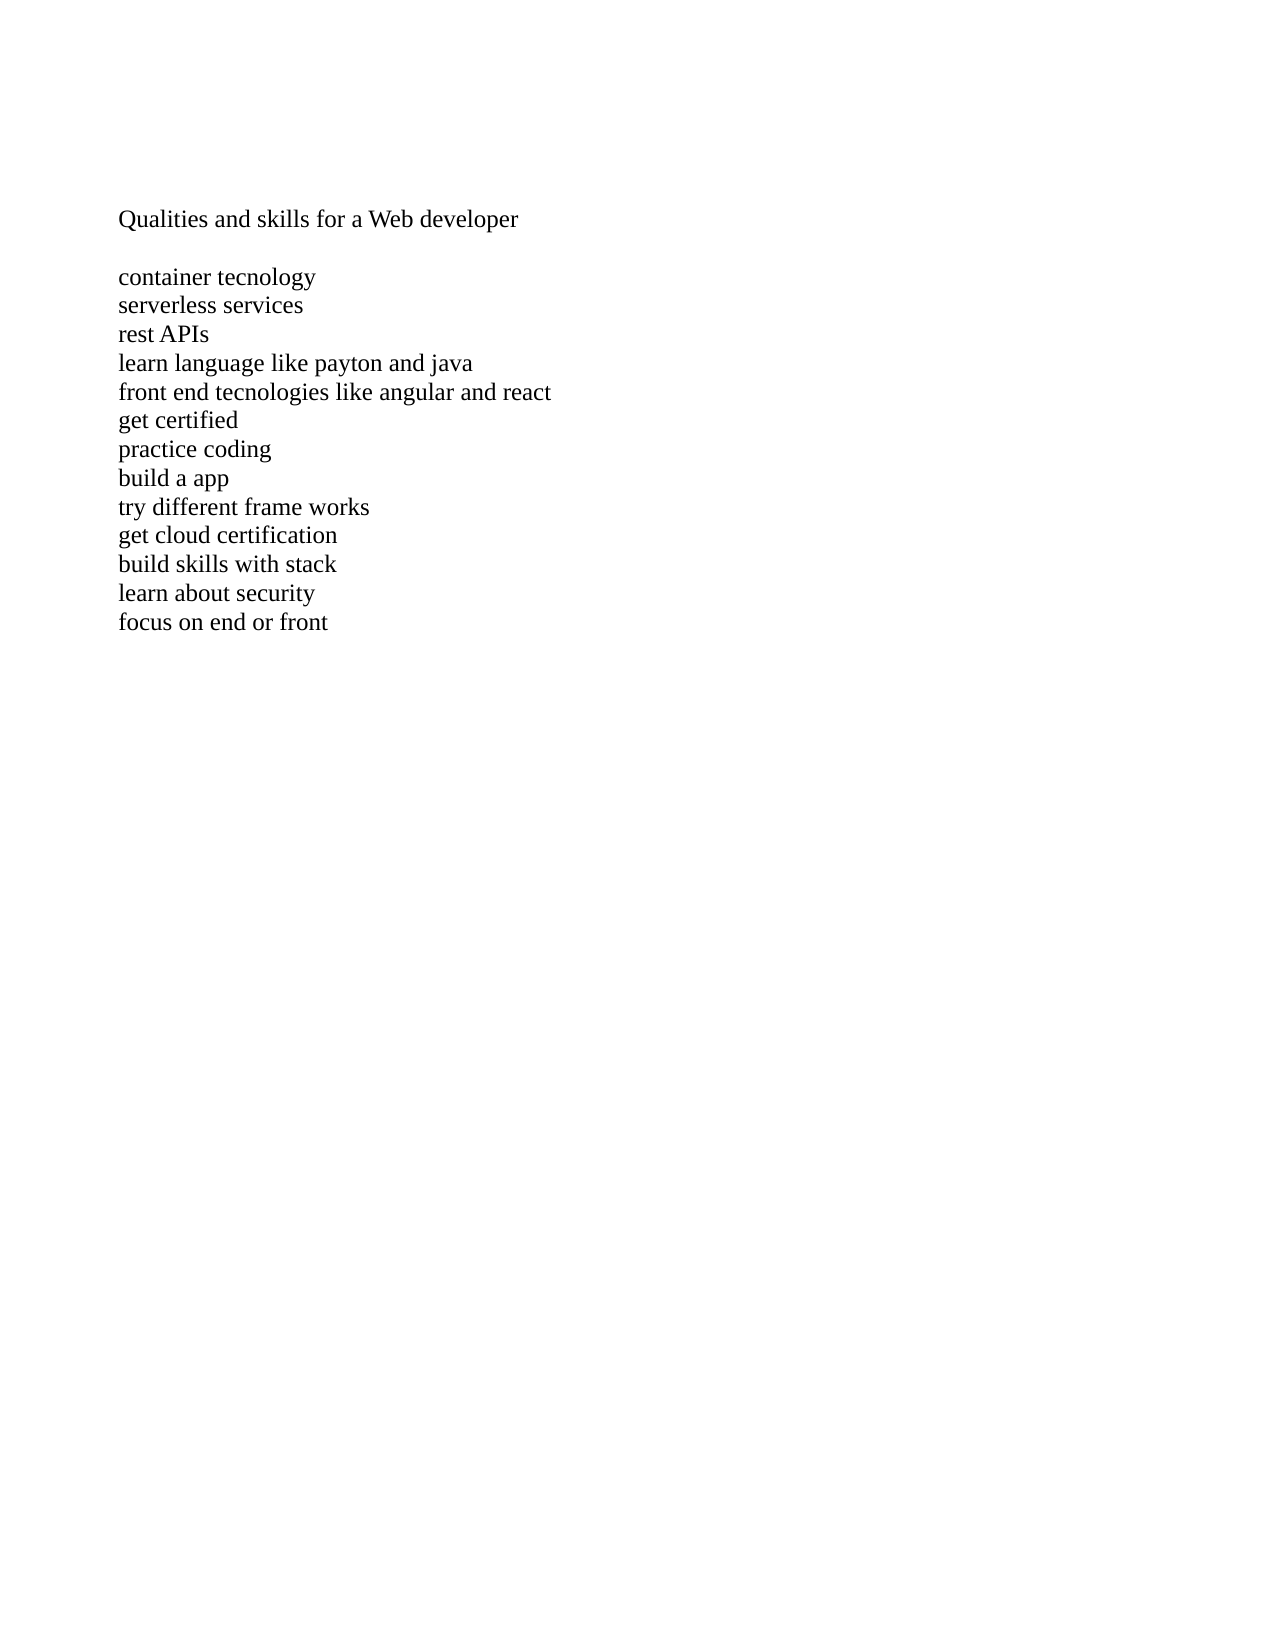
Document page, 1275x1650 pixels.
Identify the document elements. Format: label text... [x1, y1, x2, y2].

text learn language like payton and java [118, 348, 1157, 377]
text Qualities and skills for a Web developer [118, 204, 1157, 233]
text build skills with stack [118, 549, 1157, 578]
text practice coding [118, 434, 1157, 463]
text learn about security [118, 578, 1157, 607]
text front end tecnologies like angular and react [118, 377, 1157, 406]
text try different frame works [118, 492, 1157, 521]
text get cloud certification [118, 521, 1157, 549]
text container tecnology [118, 262, 1157, 291]
text build a app [118, 463, 1157, 492]
text focus on end or front [118, 607, 1157, 636]
text rest APIs [118, 319, 1157, 348]
text serverless services [118, 291, 1157, 319]
text get certified [118, 406, 1157, 434]
